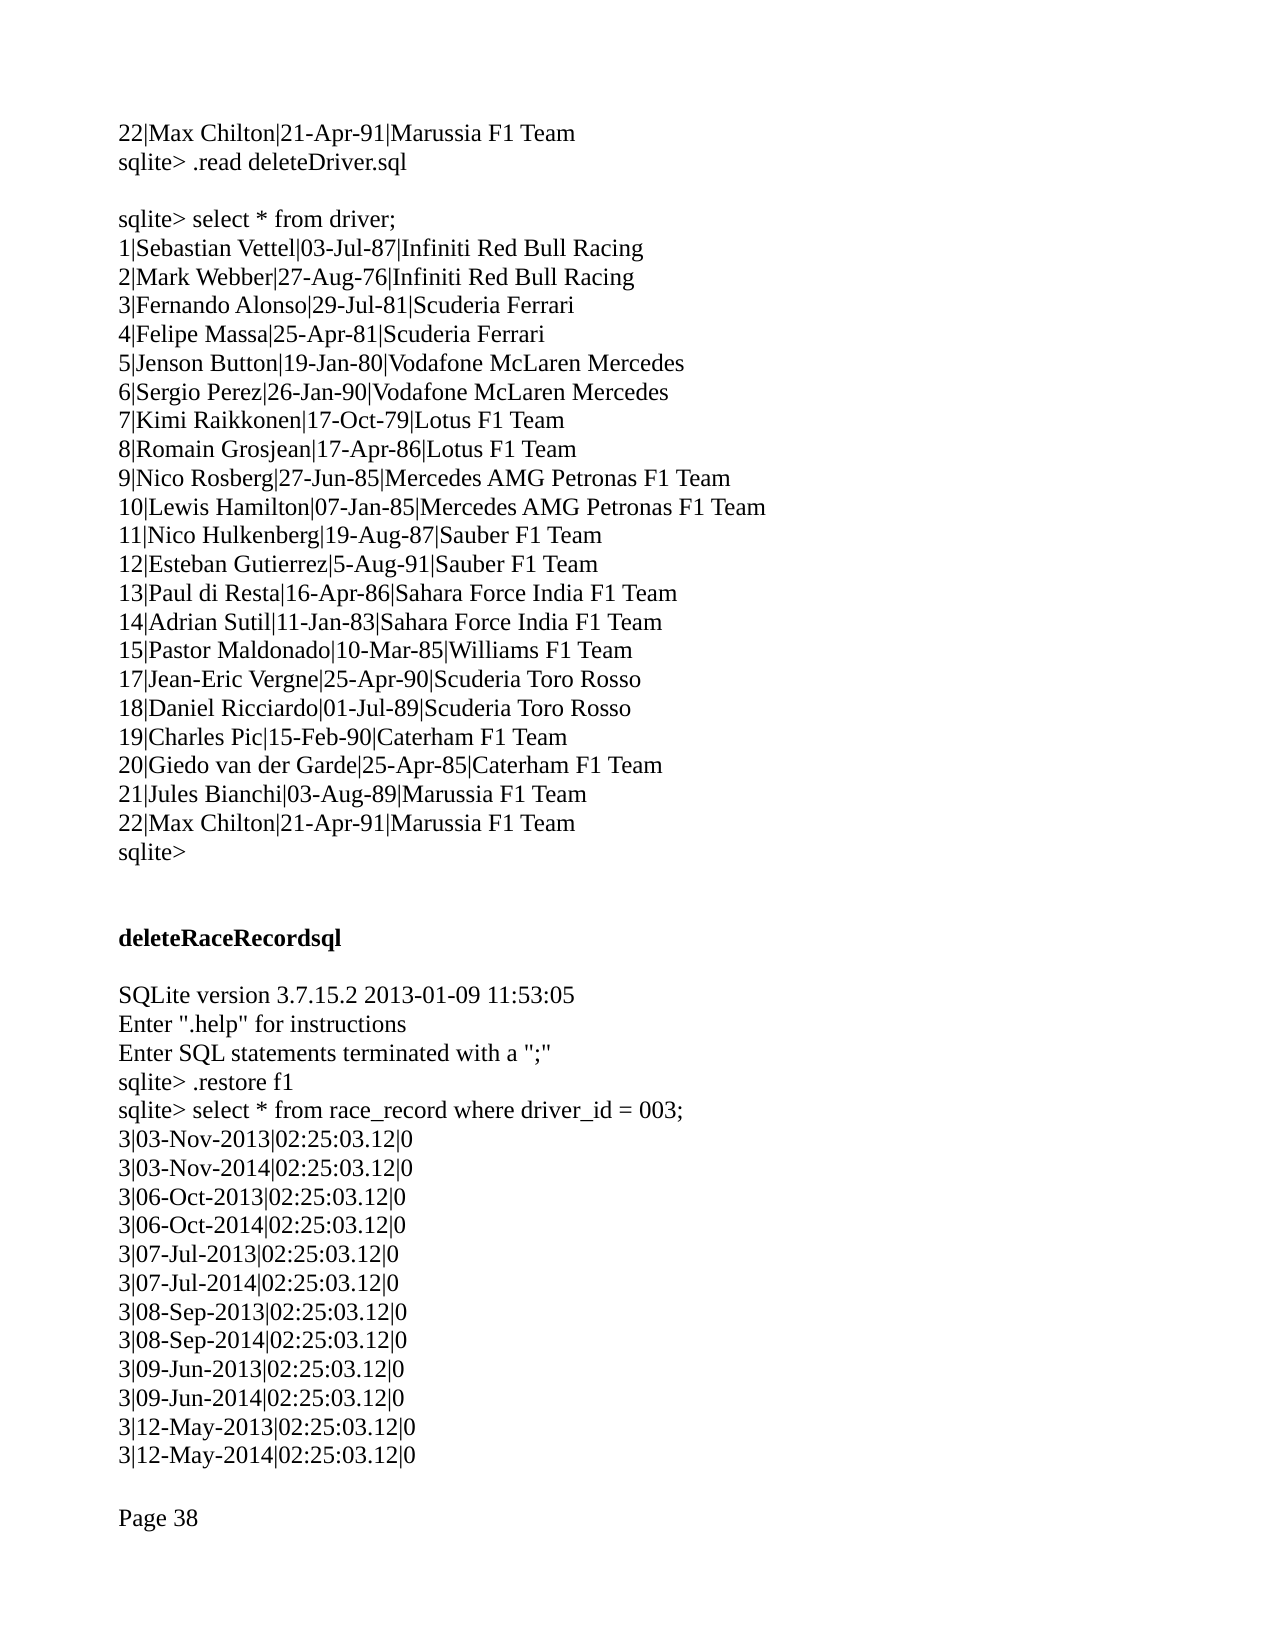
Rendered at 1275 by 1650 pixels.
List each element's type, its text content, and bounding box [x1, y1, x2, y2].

text 11|Nico Hulkenberg|19-Aug-87|Sauber F1 Team [118, 521, 1157, 549]
text Enter ".help" for instructions [118, 1009, 1157, 1038]
text sqlite> select * from driver; [118, 204, 1157, 233]
text 5|Jenson Button|19-Jan-80|Vodafone McLaren Mercedes [118, 348, 1157, 377]
text 12|Esteban Gutierrez|5-Aug-91|Sauber F1 Team [118, 549, 1157, 578]
text 3|08-Sep-2013|02:25:03.12|0 [118, 1297, 1157, 1326]
text 22|Max Chilton|21-Apr-91|Marussia F1 Team [118, 808, 1157, 837]
text sqlite> .read deleteDriver.sql [118, 147, 1157, 176]
text 3|09-Jun-2013|02:25:03.12|0 [118, 1354, 1157, 1383]
text 3|07-Jul-2014|02:25:03.12|0 [118, 1268, 1157, 1297]
text 1|Sebastian Vettel|03-Jul-87|Infiniti Red Bull Racing [118, 233, 1157, 262]
text 22|Max Chilton|21-Apr-91|Marussia F1 Team [118, 118, 1157, 147]
text sqlite> select * from race_record where driver_id = 003; [118, 1096, 1157, 1124]
text 3|Fernando Alonso|29-Jul-81|Scuderia Ferrari [118, 291, 1157, 319]
text 3|08-Sep-2014|02:25:03.12|0 [118, 1326, 1157, 1354]
text 17|Jean-Eric Vergne|25-Apr-90|Scuderia Toro Rosso [118, 664, 1157, 693]
text 19|Charles Pic|15-Feb-90|Caterham F1 Team [118, 722, 1157, 751]
text sqlite> [118, 837, 1157, 866]
text 15|Pastor Maldonado|10-Mar-85|Williams F1 Team [118, 636, 1157, 664]
text deleteRaceRecordsql [118, 923, 1157, 952]
text 3|12-May-2014|02:25:03.12|0 [118, 1441, 1157, 1469]
text sqlite> .restore f1 [118, 1067, 1157, 1096]
text 2|Mark Webber|27-Aug-76|Infiniti Red Bull Racing [118, 262, 1157, 291]
text 6|Sergio Perez|26-Jan-90|Vodafone McLaren Mercedes [118, 377, 1157, 406]
text 7|Kimi Raikkonen|17-Oct-79|Lotus F1 Team [118, 406, 1157, 434]
text 3|12-May-2013|02:25:03.12|0 [118, 1412, 1157, 1441]
text 3|06-Oct-2014|02:25:03.12|0 [118, 1211, 1157, 1239]
text SQLite version 3.7.15.2 2013-01-09 11:53:05 [118, 981, 1157, 1009]
text Enter SQL statements terminated with a ";" [118, 1038, 1157, 1067]
text 3|03-Nov-2013|02:25:03.12|0 [118, 1124, 1157, 1153]
text 3|03-Nov-2014|02:25:03.12|0 [118, 1153, 1157, 1182]
text 21|Jules Bianchi|03-Aug-89|Marussia F1 Team [118, 779, 1157, 808]
text 8|Romain Grosjean|17-Apr-86|Lotus F1 Team [118, 434, 1157, 463]
text 4|Felipe Massa|25-Apr-81|Scuderia Ferrari [118, 319, 1157, 348]
text 3|06-Oct-2013|02:25:03.12|0 [118, 1182, 1157, 1211]
text 3|07-Jul-2013|02:25:03.12|0 [118, 1239, 1157, 1268]
text 9|Nico Rosberg|27-Jun-85|Mercedes AMG Petronas F1 Team [118, 463, 1157, 492]
text 14|Adrian Sutil|11-Jan-83|Sahara Force India F1 Team [118, 607, 1157, 636]
text 10|Lewis Hamilton|07-Jan-85|Mercedes AMG Petronas F1 Team [118, 492, 1157, 521]
text 3|09-Jun-2014|02:25:03.12|0 [118, 1383, 1157, 1412]
text 20|Giedo van der Garde|25-Apr-85|Caterham F1 Team [118, 751, 1157, 779]
text 13|Paul di Resta|16-Apr-86|Sahara Force India F1 Team [118, 578, 1157, 607]
text 18|Daniel Ricciardo|01-Jul-89|Scuderia Toro Rosso [118, 693, 1157, 722]
